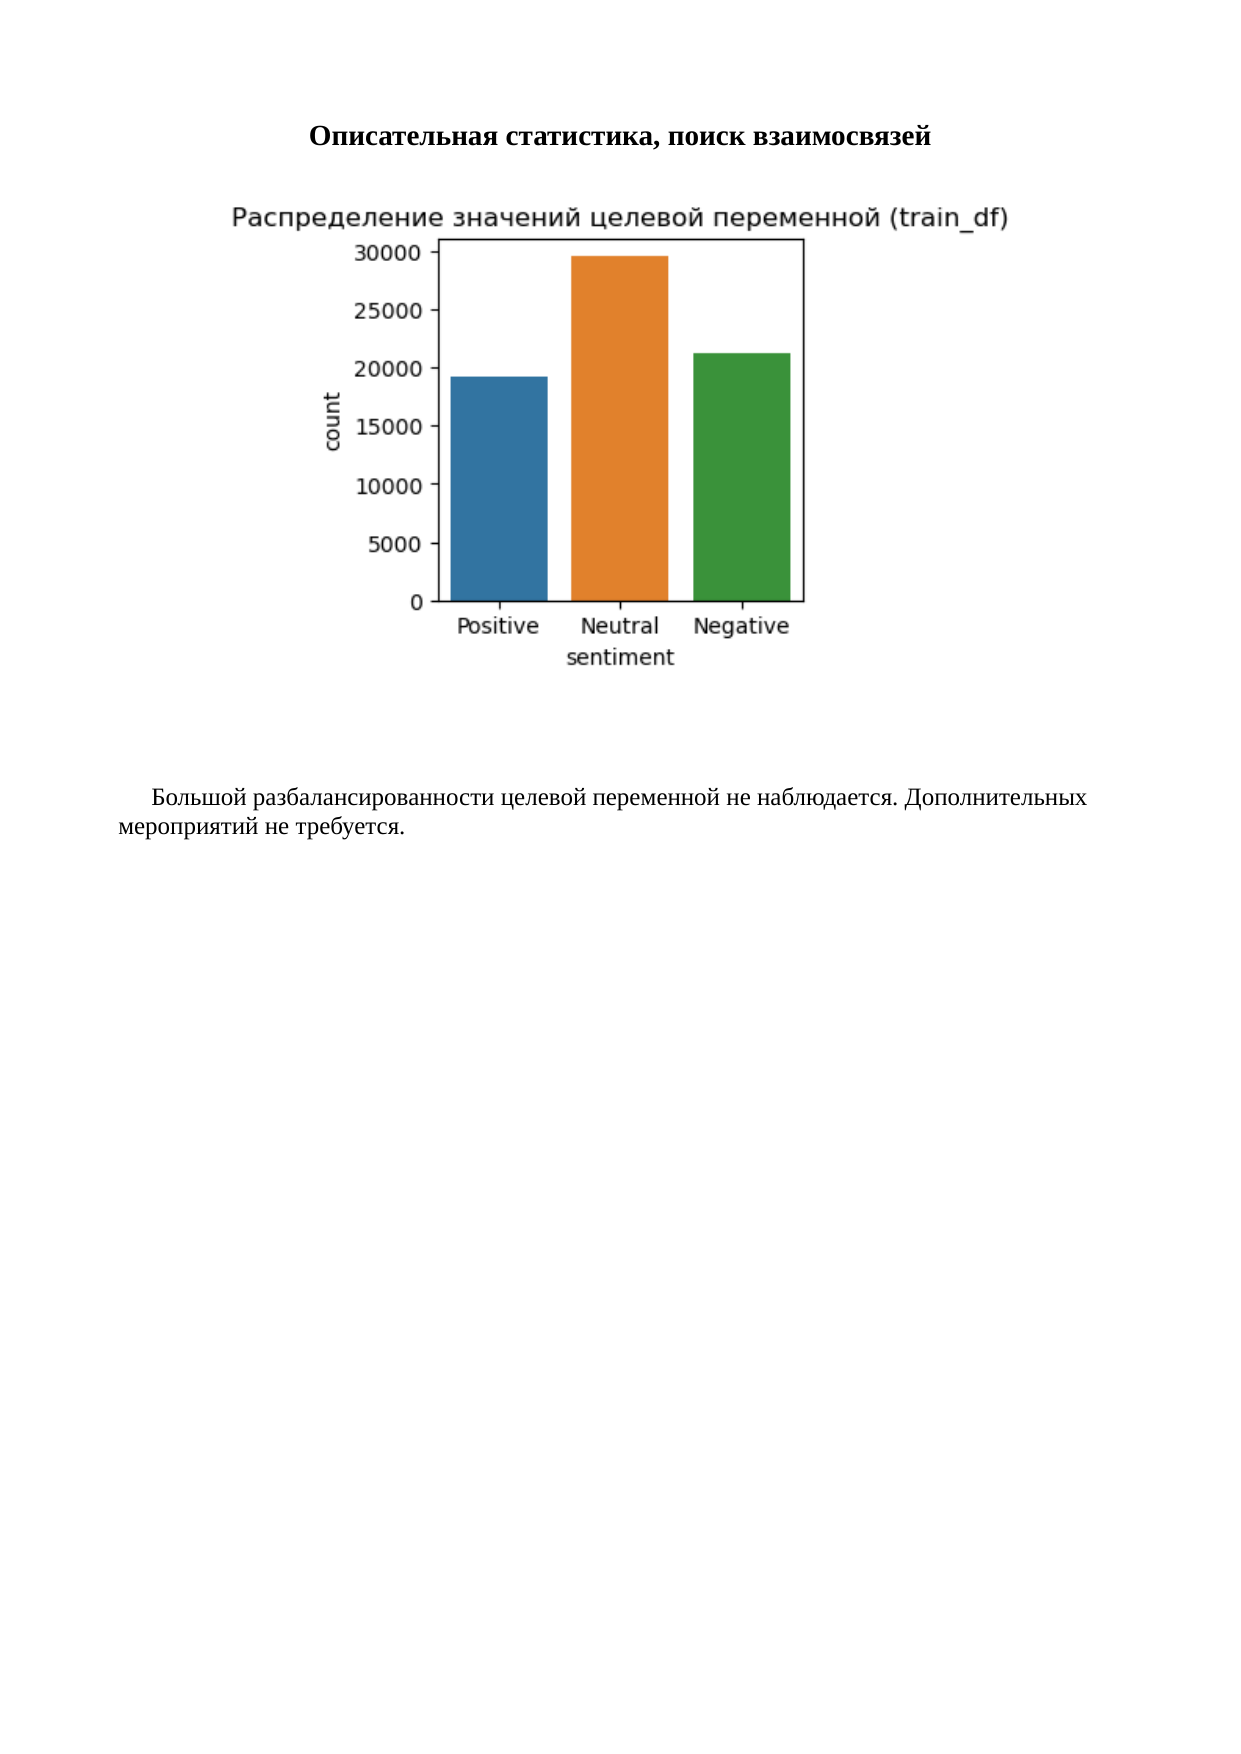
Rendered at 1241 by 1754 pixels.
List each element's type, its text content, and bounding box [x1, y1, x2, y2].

picture [217, 192, 1024, 684]
text Большой разбалансированности целевой переменной не наблюдается. Дополнительных мероприятий не требуется. [118, 782, 1122, 840]
subtitle Описательная статистика, поиск взаимосвязей [118, 118, 1122, 152]
